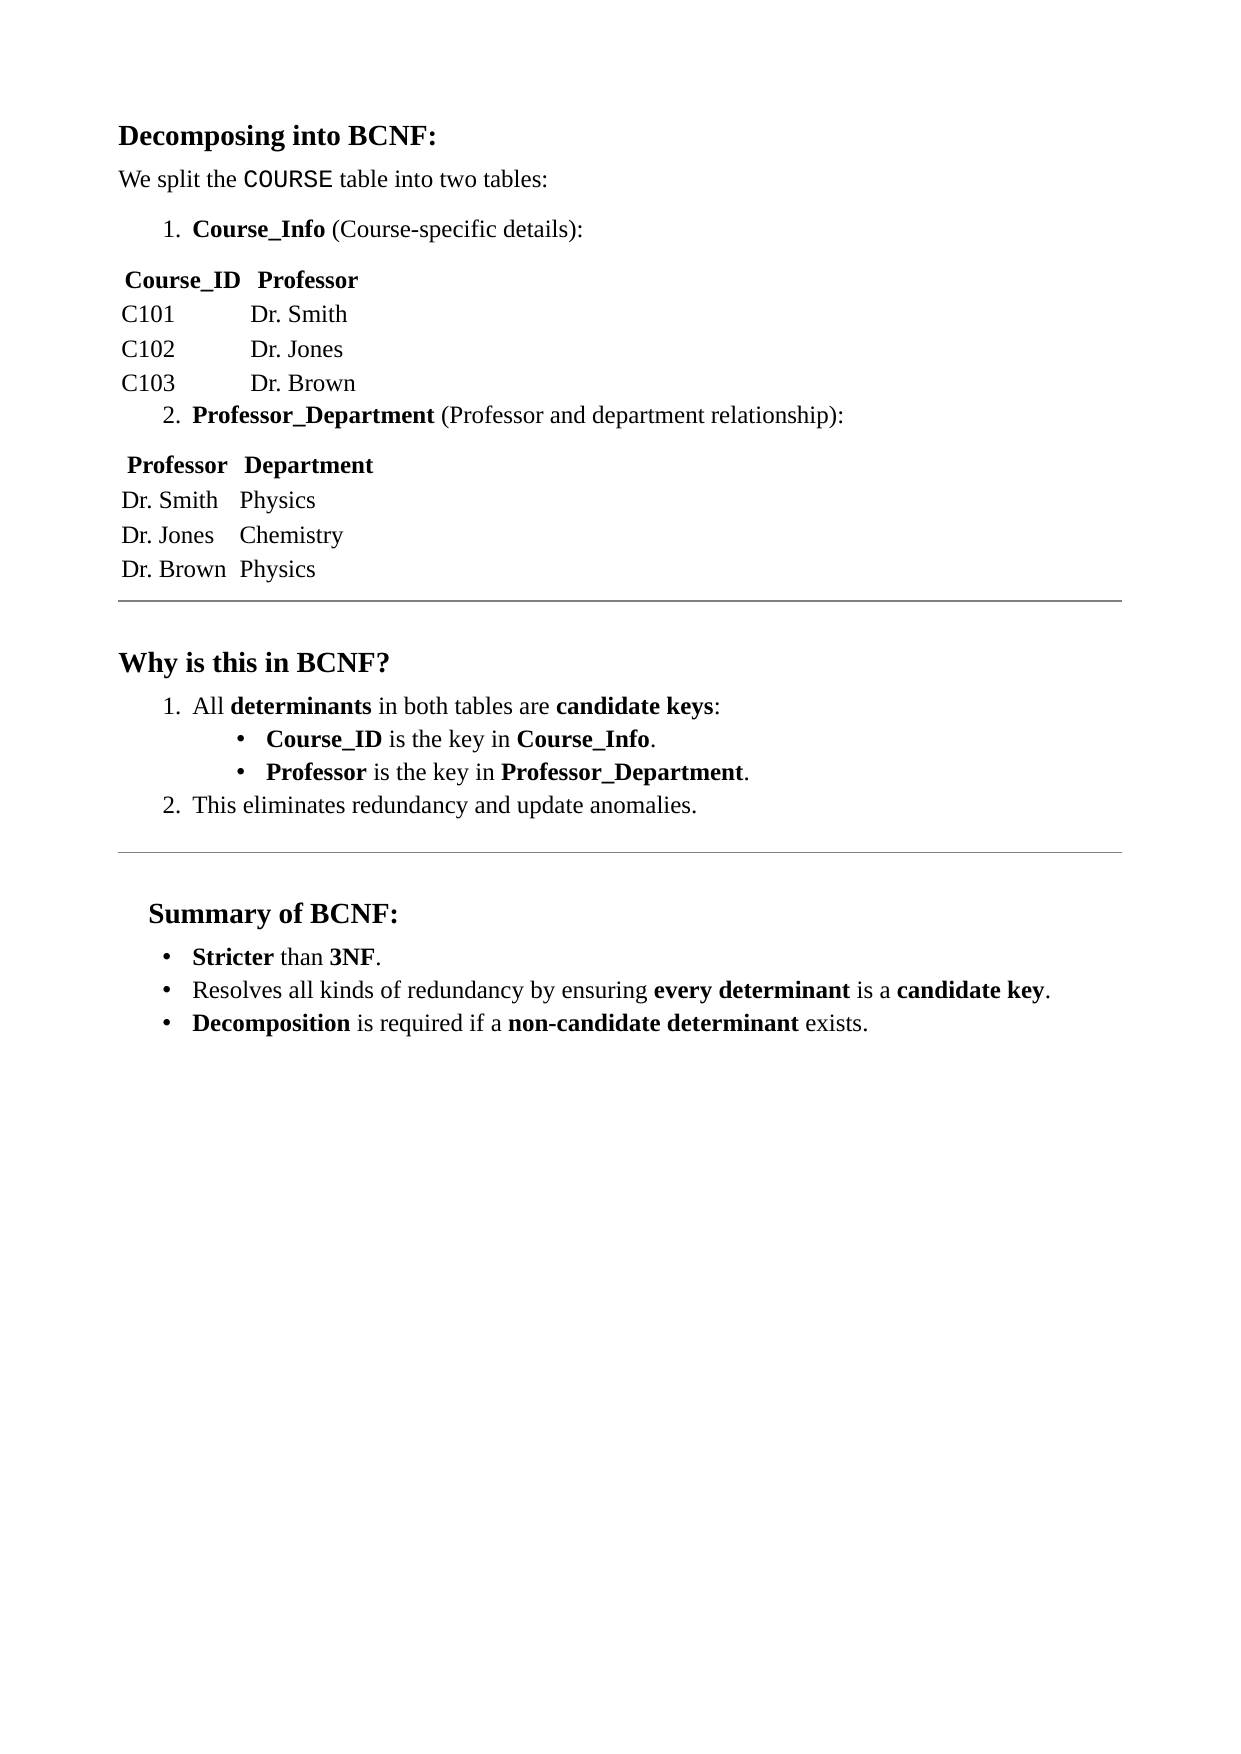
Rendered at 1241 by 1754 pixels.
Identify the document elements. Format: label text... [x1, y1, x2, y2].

table_header Professor [118, 448, 236, 482]
table_header Professor [247, 262, 369, 296]
table_cell Dr. Brown [247, 366, 369, 400]
list All determinants in both tables are candidate keys: [162, 691, 1122, 720]
table_cell Dr. Jones [247, 331, 369, 366]
list Professor_Department (Professor and department relationship): [162, 400, 1122, 429]
list Professor is the key in Professor_Department. [236, 757, 1122, 786]
list Course_Info (Course-specific details): [162, 214, 1122, 243]
subtitle ✅ Summary of BCNF: [118, 896, 1122, 930]
table_cell C101 [118, 296, 247, 331]
table_cell Chemistry [236, 517, 381, 551]
table_header Department [236, 448, 381, 482]
table_cell Physics [236, 551, 381, 586]
table_cell Physics [236, 482, 381, 517]
text We split the COURSE table into two tables: [118, 164, 1122, 195]
table_cell C102 [118, 331, 247, 366]
table_cell Dr. Smith [247, 296, 369, 331]
table_cell Dr. Smith [118, 482, 236, 517]
subtitle Why is this in BCNF? [118, 645, 1122, 678]
list Stricter than 3NF. [162, 942, 1122, 971]
table_cell C103 [118, 366, 247, 400]
table_cell Dr. Brown [118, 551, 236, 586]
table_header Course_ID [118, 262, 247, 296]
subtitle Decomposing into BCNF: [118, 118, 1122, 152]
table_cell Dr. Jones [118, 517, 236, 551]
list Course_ID is the key in Course_Info. [236, 724, 1122, 753]
list Decomposition is required if a non-candidate determinant exists. [162, 1008, 1122, 1037]
list Resolves all kinds of redundancy by ensuring every determinant is a candidate key. [162, 976, 1122, 1004]
list This eliminates redundancy and update anomalies. [162, 790, 1122, 819]
